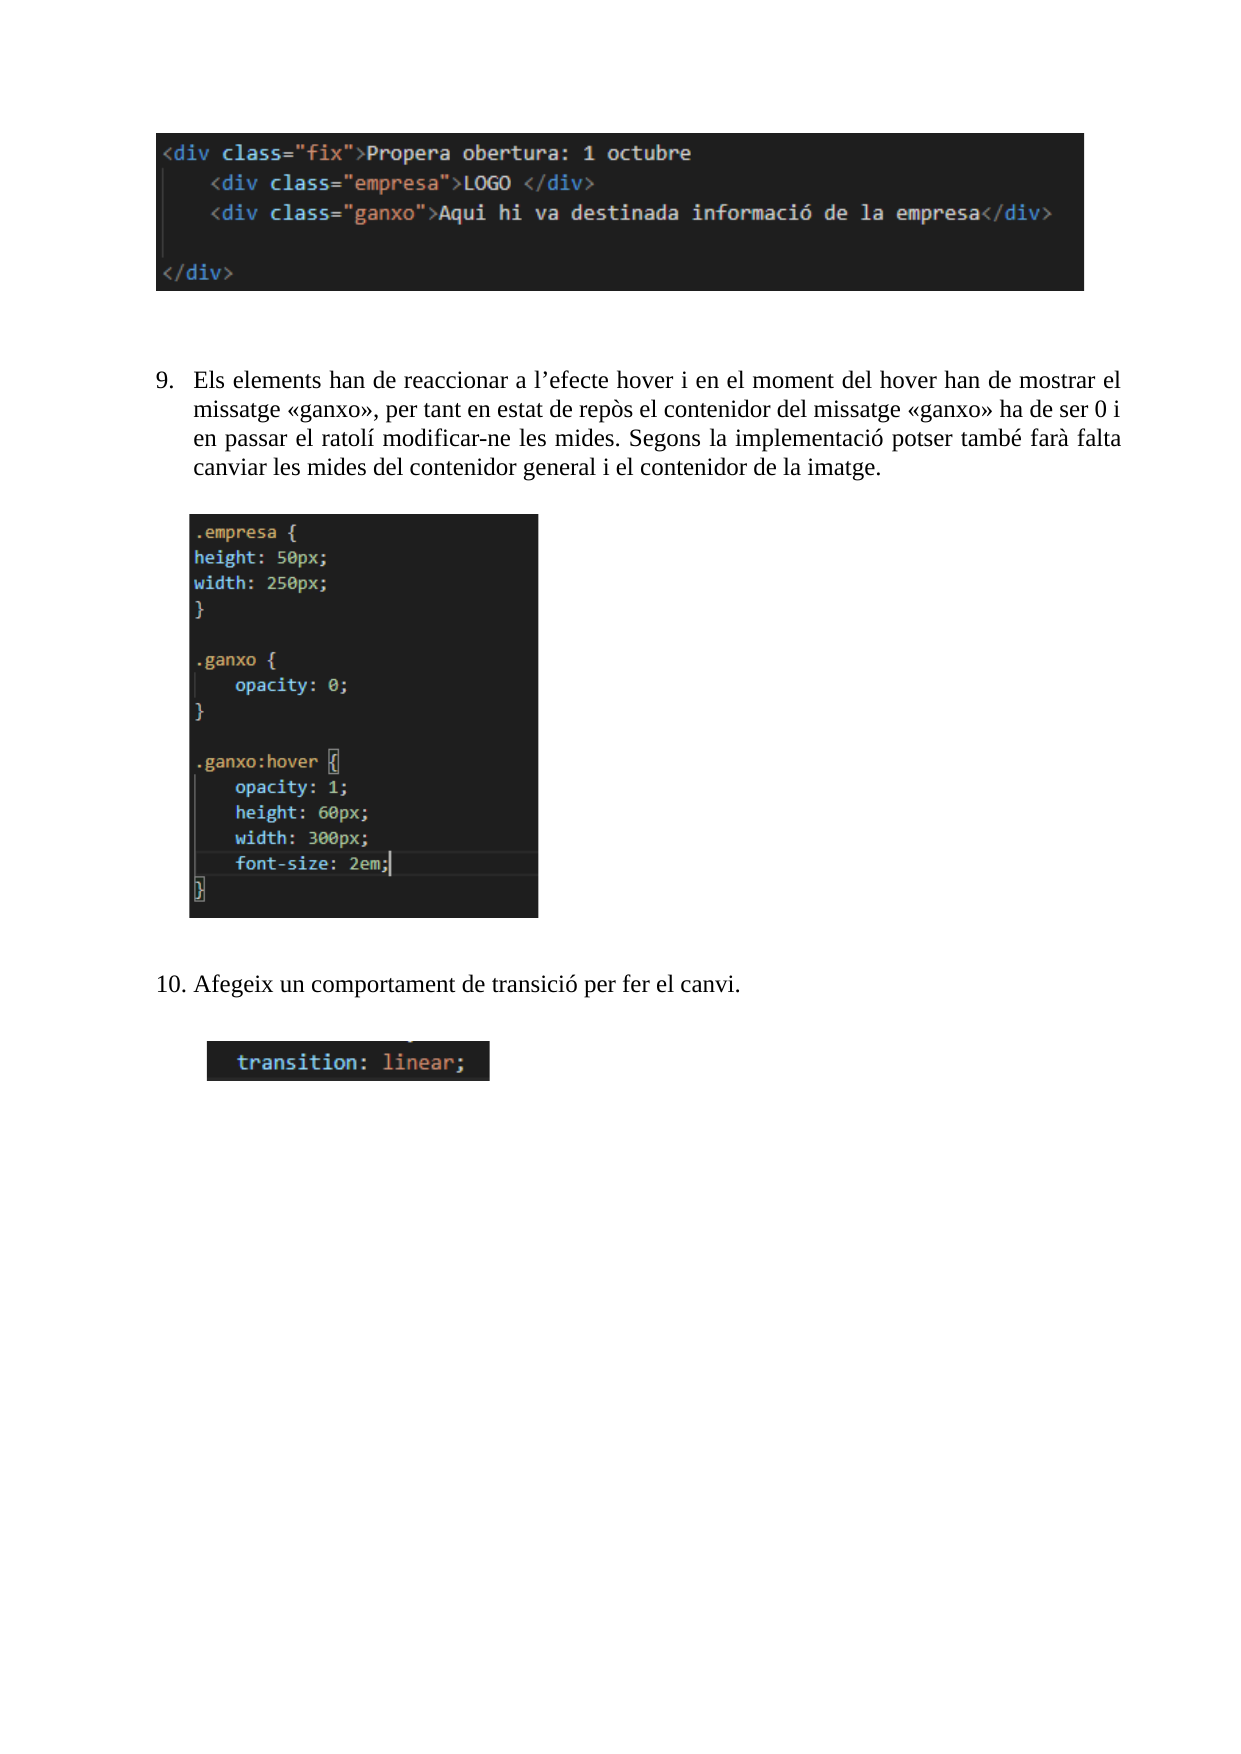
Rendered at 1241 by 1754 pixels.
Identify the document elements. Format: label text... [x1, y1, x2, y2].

picture [156, 133, 1085, 291]
list Els elements han de reaccionar a l’efecte hover i en el moment del hover han de mostrar el missatge «ganxo», per tant en estat de repòs el contenidor del missatge «ganxo» ha de ser 0 i en passar el ratolí modificar-ne les mides. Segons la implementació potser també farà falta canviar les mides del contenidor general i el contenidor de la imatge. [156, 365, 1122, 480]
picture [206, 1041, 490, 1081]
picture [189, 514, 539, 918]
list Afegeix un comportament de transició per fer el canvi. [156, 969, 1122, 998]
